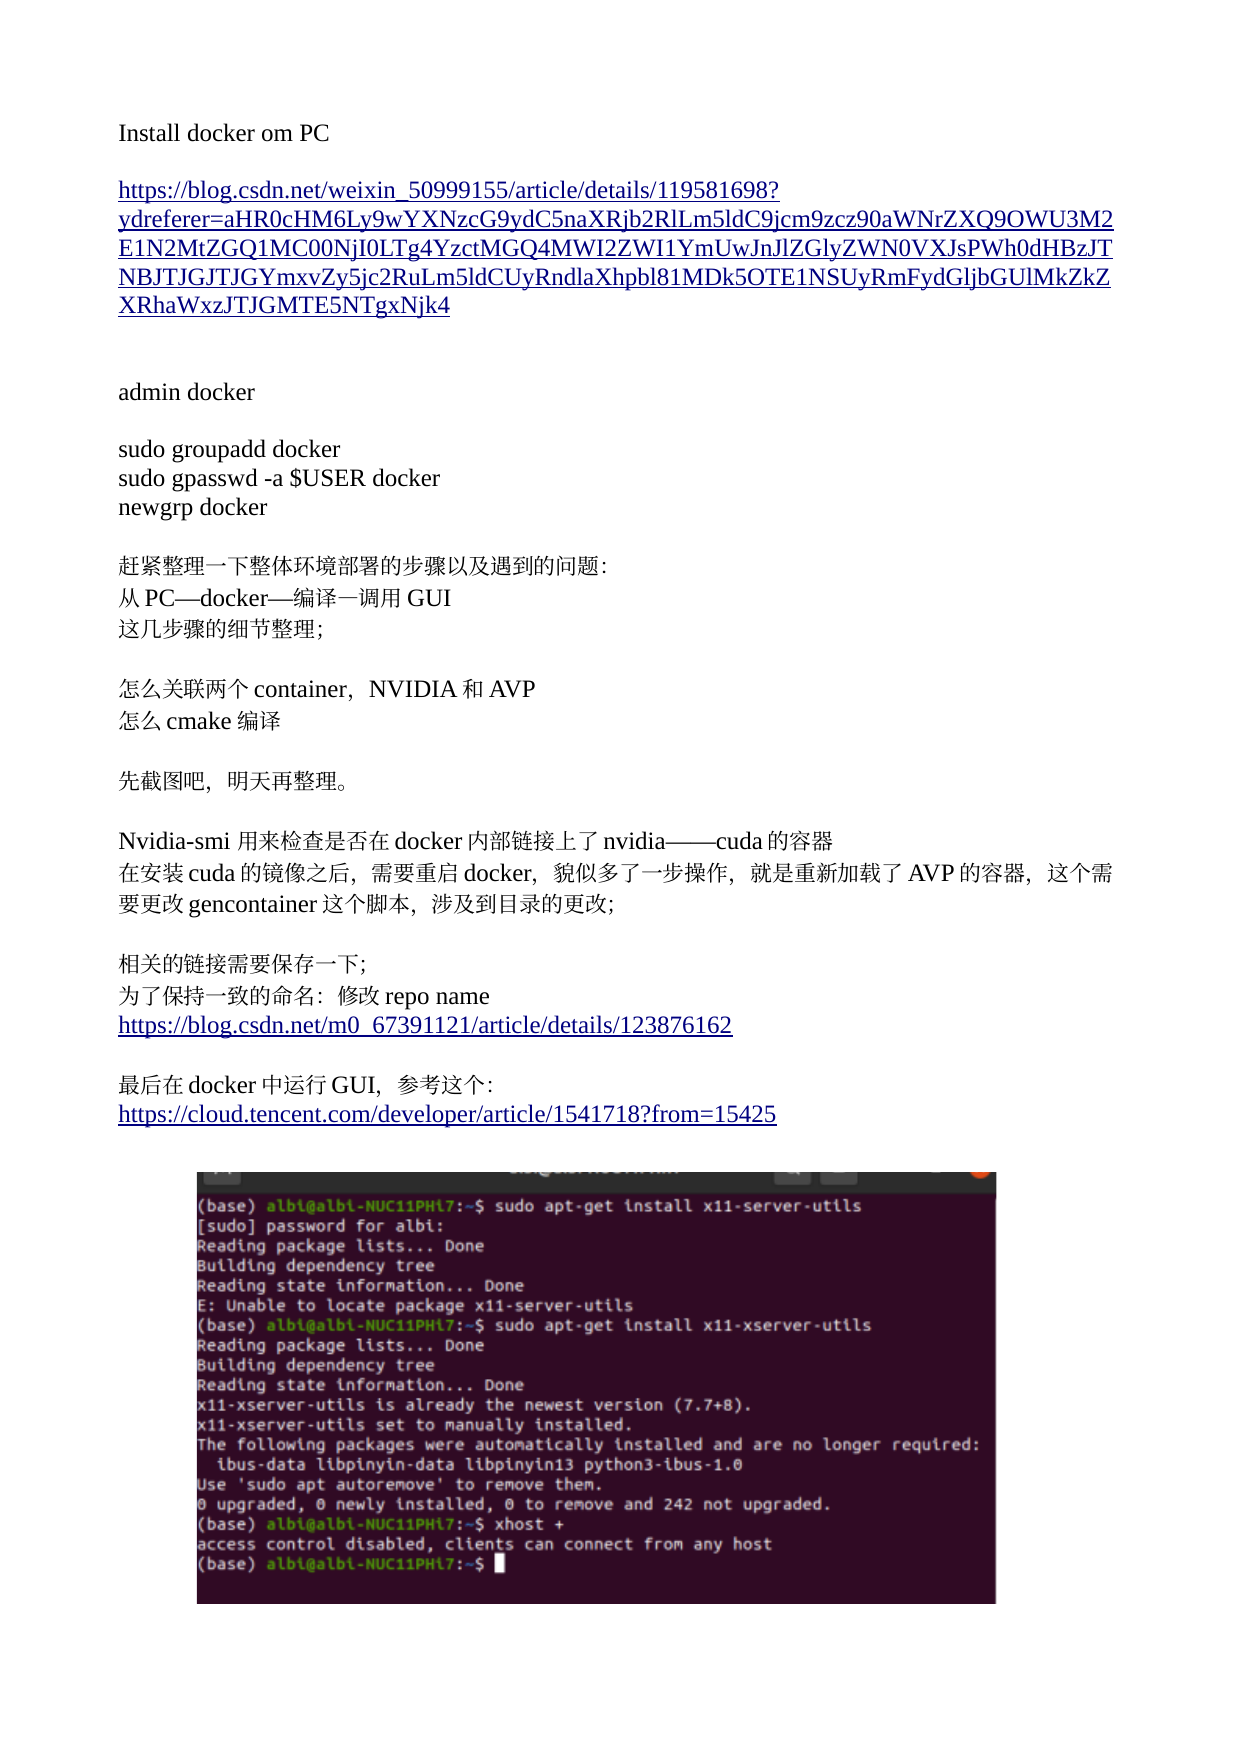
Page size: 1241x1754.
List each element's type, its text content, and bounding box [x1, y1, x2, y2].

text Install docker om PC [118, 118, 1122, 147]
text https://cloud.tencent.com/developer/article/1541718?from=15425 [118, 1099, 1122, 1128]
text 怎么关联两个container，NVIDIA和AVP [118, 672, 1122, 704]
text https://blog.csdn.net/m0_67391121/article/details/123876162 [118, 1010, 1122, 1039]
text Nvidia-smi 用来检查是否在docker内部链接上了nvidia——cuda的容器 [118, 824, 1122, 856]
text admin docker [118, 377, 1122, 406]
text 在安装cuda的镜像之后，需要重启docker，貌似多了一步操作，就是重新加载了AVP的容器，这个需要更改gencontainer这个脚本，涉及到目录的更改； [118, 856, 1122, 919]
text 相关的链接需要保存一下； [118, 947, 1122, 979]
text 最后在docker中运行GUI，参考这个： [118, 1068, 1122, 1099]
text 从PC—docker—编译—调用GUI [118, 581, 1122, 612]
text 先截图吧，明天再整理。 [118, 764, 1122, 796]
picture [196, 1172, 997, 1604]
text 怎么cmake 编译 [118, 704, 1122, 735]
text https://blog.csdn.net/weixin_50999155/article/details/119581698?ydreferer=aHR0cHM6Ly9wYXNzcG9ydC5naXRjb2RlLm5ldC9jcm9zcz90aWNrZXQ9OWU3M2E1N2MtZGQ1MC00NjI0LTg4YzctMGQ4MWI2ZWI1YmUwJnJlZGlyZWN0VXJsPWh0dHBzJTNBJTJGJTJGYmxvZy5jc2RuLm5ldCUyRndlaXhpbl81MDk5OTE1NSUyRmFydGljbGUlMkZkZXRhaWxzJTJGMTE5NTgxNjk4 [118, 176, 1122, 319]
text 赶紧整理一下整体环境部署的步骤以及遇到的问题： [118, 549, 1122, 581]
text sudo groupadd docker [118, 434, 1122, 463]
text newgrp docker [118, 492, 1122, 521]
text 这几步骤的细节整理； [118, 612, 1122, 644]
text sudo gpasswd -a $USER docker [118, 463, 1122, 492]
text 为了保持一致的命名：修改repo name [118, 979, 1122, 1010]
